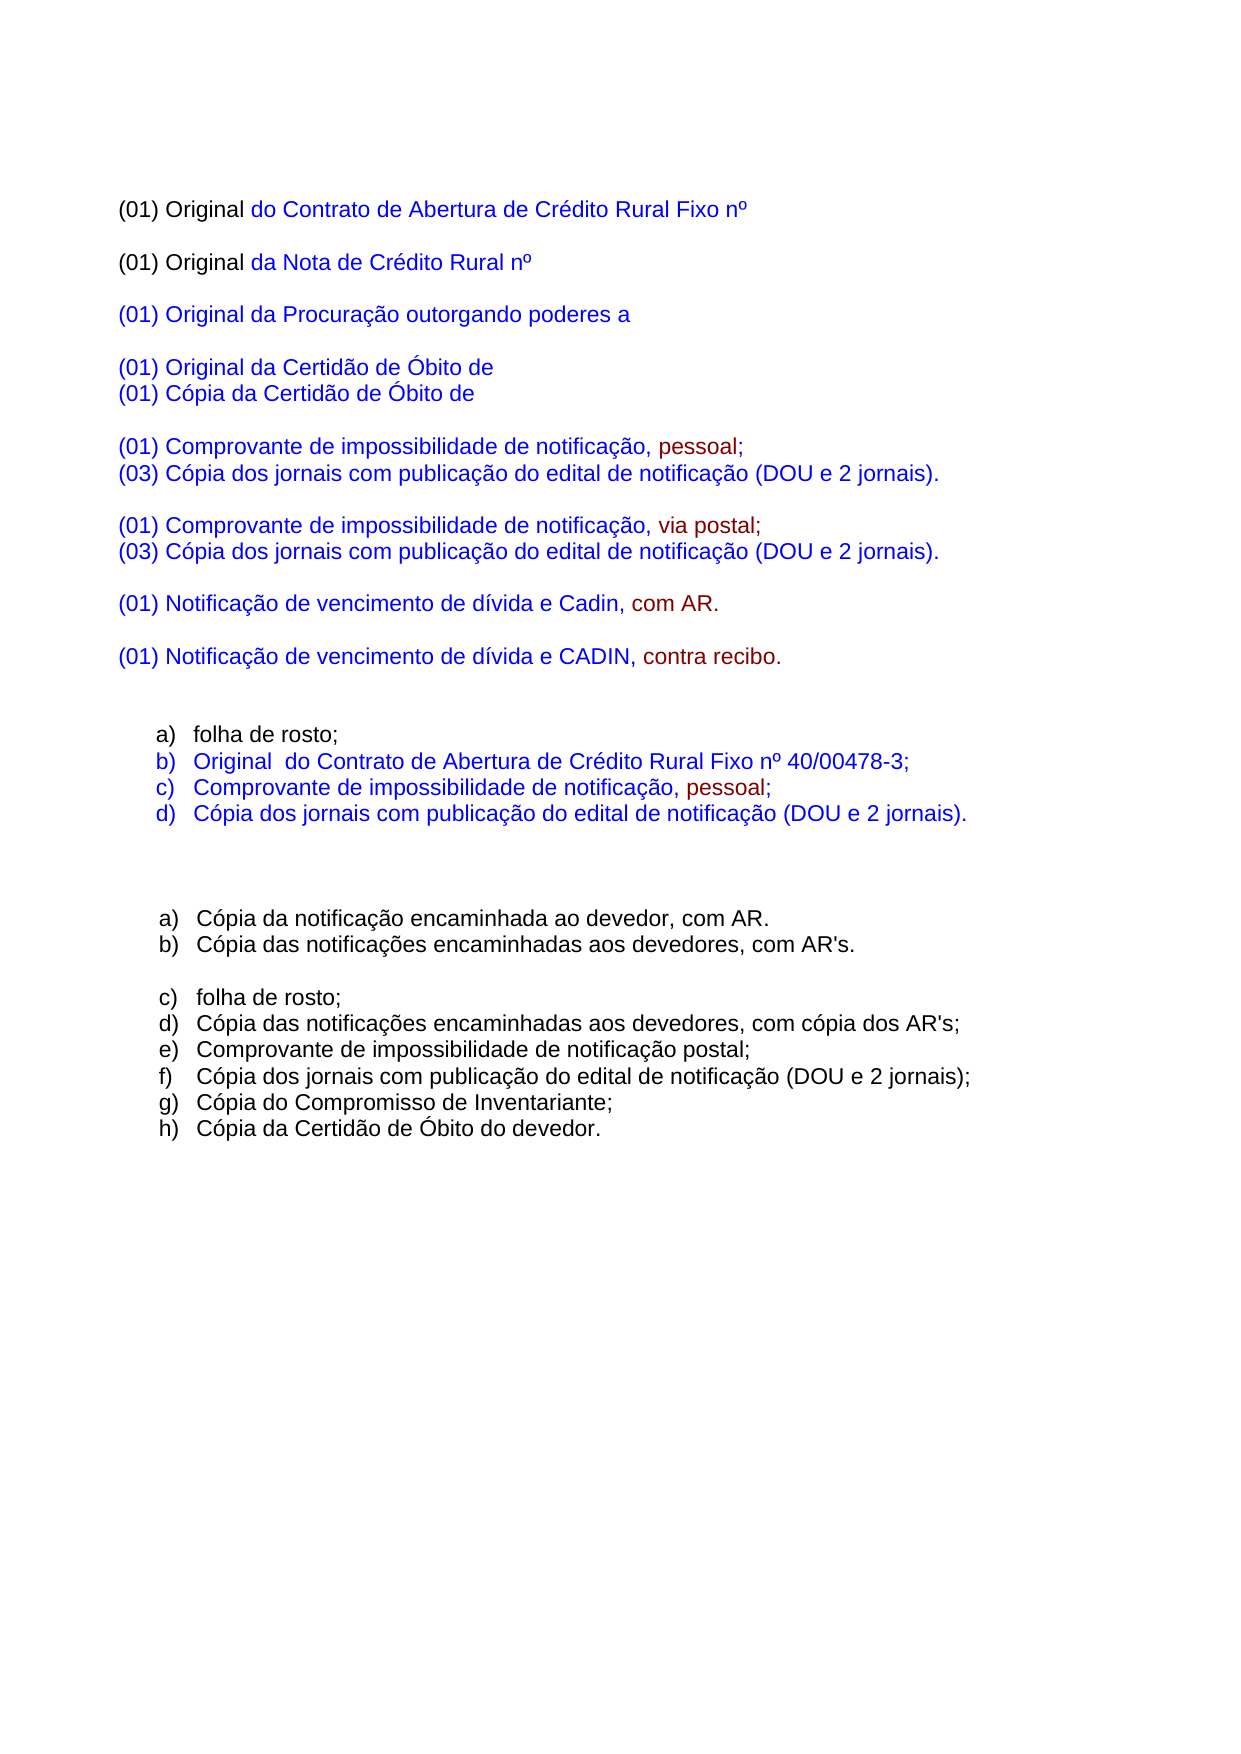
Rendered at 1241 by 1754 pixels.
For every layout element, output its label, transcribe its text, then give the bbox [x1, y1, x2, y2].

text (01) Original da Nota de Crédito Rural nº [118, 249, 1165, 275]
list folha de rosto; [159, 984, 1165, 1010]
list Cópia dos jornais com publicação do edital de notificação (DOU e 2 jornais); [159, 1063, 1165, 1089]
text (01) Original da Procuração outorgando poderes a [118, 301, 1165, 328]
list Cópia das notificações encaminhadas aos devedores, com cópia dos AR's; [159, 1010, 1165, 1036]
text (01) Original do Contrato de Abertura de Crédito Rural Fixo nº [118, 196, 1165, 222]
list Comprovante de impossibilidade de notificação postal; [159, 1036, 1165, 1063]
list Cópia da notificação encaminhada ao devedor, com AR. [159, 905, 1165, 931]
list Cópia das notificações encaminhadas aos devedores, com AR's. [159, 931, 1165, 958]
text (01) Comprovante de impossibilidade de notificação, pessoal; [118, 433, 1165, 459]
text (01) Notificação de vencimento de dívida e CADIN, contra recibo. [118, 643, 1165, 669]
list Cópia dos jornais com publicação do edital de notificação (DOU e 2 jornais). [156, 800, 1165, 827]
text (03) Cópia dos jornais com publicação do edital de notificação (DOU e 2 jornais). [118, 459, 1165, 486]
text (01) Comprovante de impossibilidade de notificação, via postal; [118, 512, 1165, 538]
list Cópia da Certidão de Óbito do devedor. [159, 1115, 1165, 1142]
text (01) Cópia da Certidão de Óbito de [118, 380, 1165, 407]
list folha de rosto; [156, 721, 1165, 748]
text (01) Notificação de vencimento de dívida e Cadin, com AR. [118, 590, 1165, 617]
list Comprovante de impossibilidade de notificação, pessoal; [156, 774, 1165, 800]
text (03) Cópia dos jornais com publicação do edital de notificação (DOU e 2 jornais). [118, 538, 1165, 564]
list Original do Contrato de Abertura de Crédito Rural Fixo nº 40/00478-3; [156, 748, 1165, 774]
text (01) Original da Certidão de Óbito de [118, 354, 1165, 380]
list Cópia do Compromisso de Inventariante; [159, 1089, 1165, 1115]
